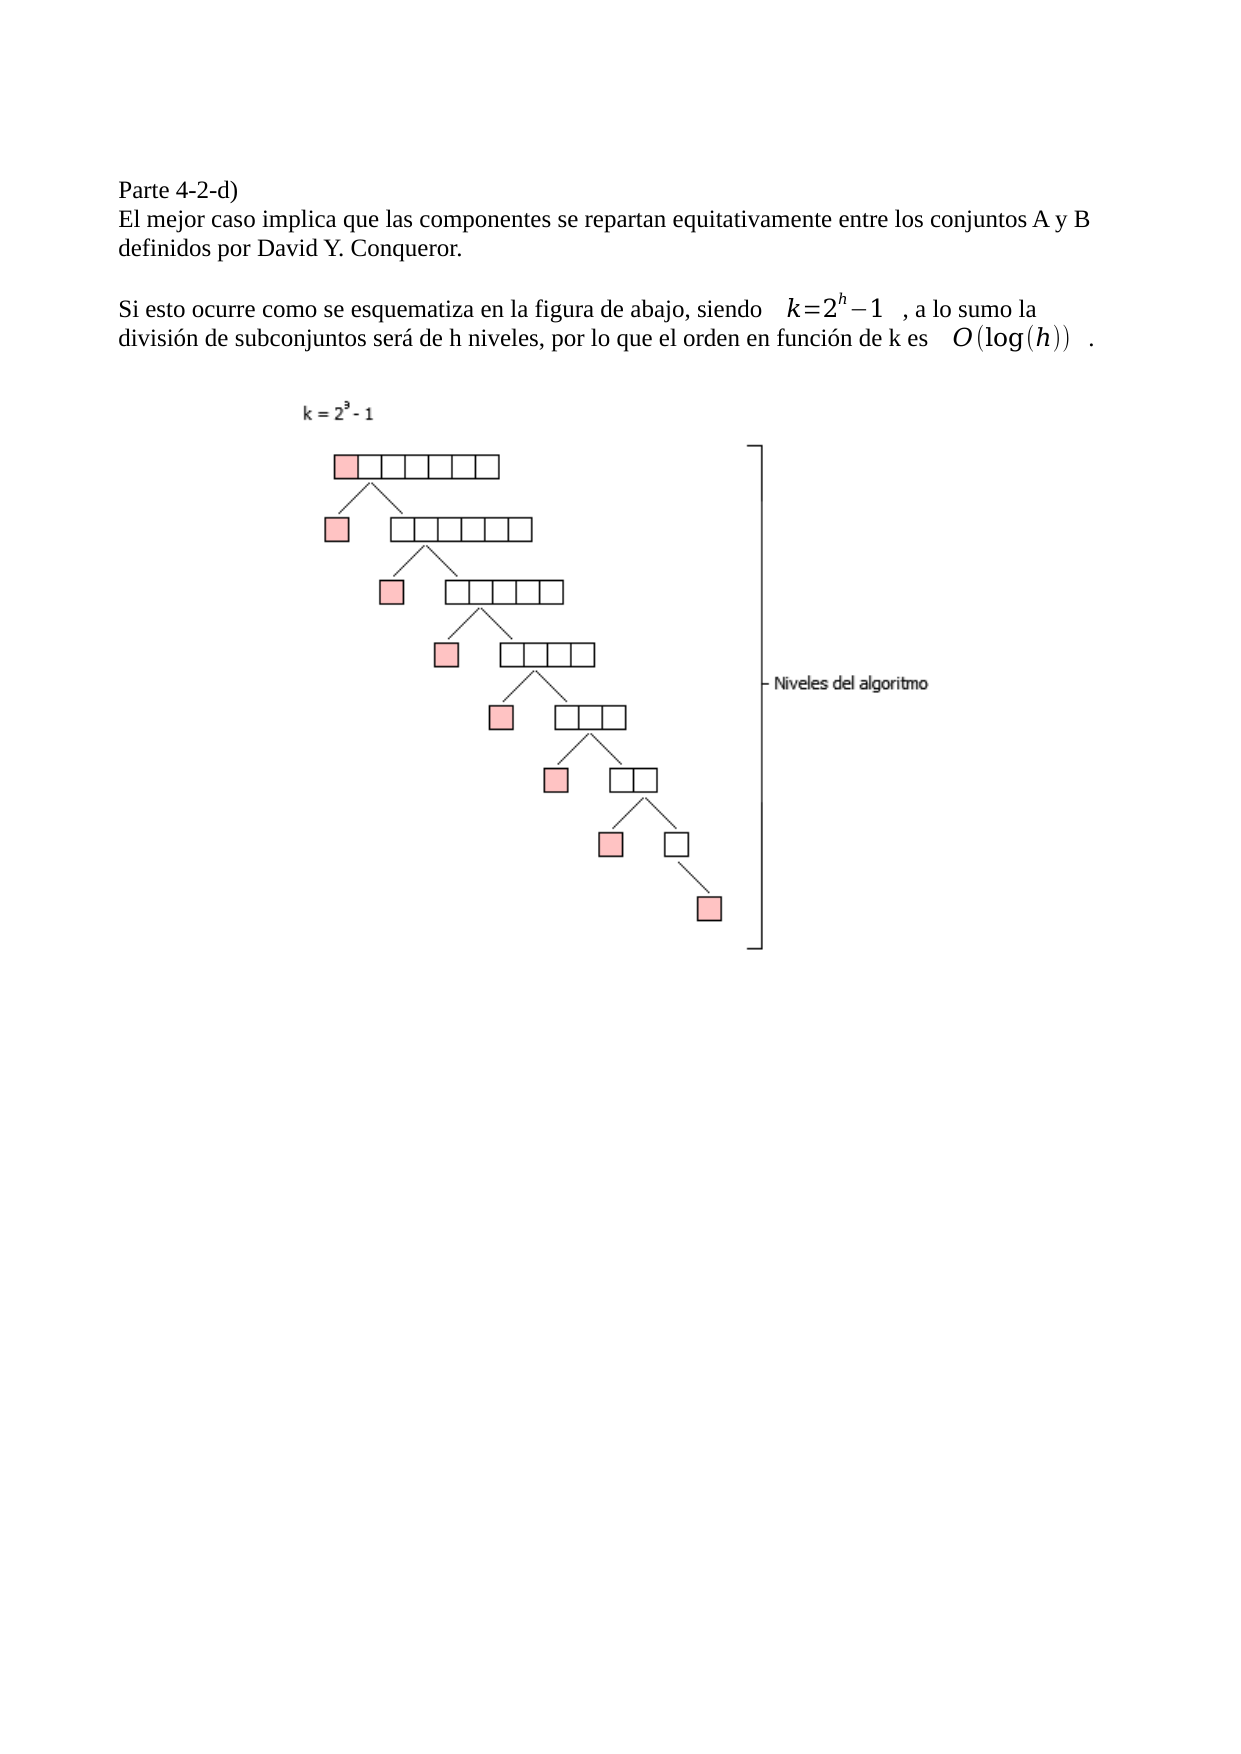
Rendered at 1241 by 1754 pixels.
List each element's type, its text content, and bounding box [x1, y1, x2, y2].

picture [284, 382, 957, 978]
text El mejor caso implica que las componentes se repartan equitativamente entre los conjuntos A y B definidos por David Y. Conqueror. [118, 204, 1122, 262]
text Si esto ocurre como se esquematiza en la figura de abajo, siendo , a lo sumo la división de subconjuntos será de h niveles, por lo que el orden en función de k es . [118, 291, 1122, 353]
text Parte 4-2-d) [118, 176, 1122, 204]
